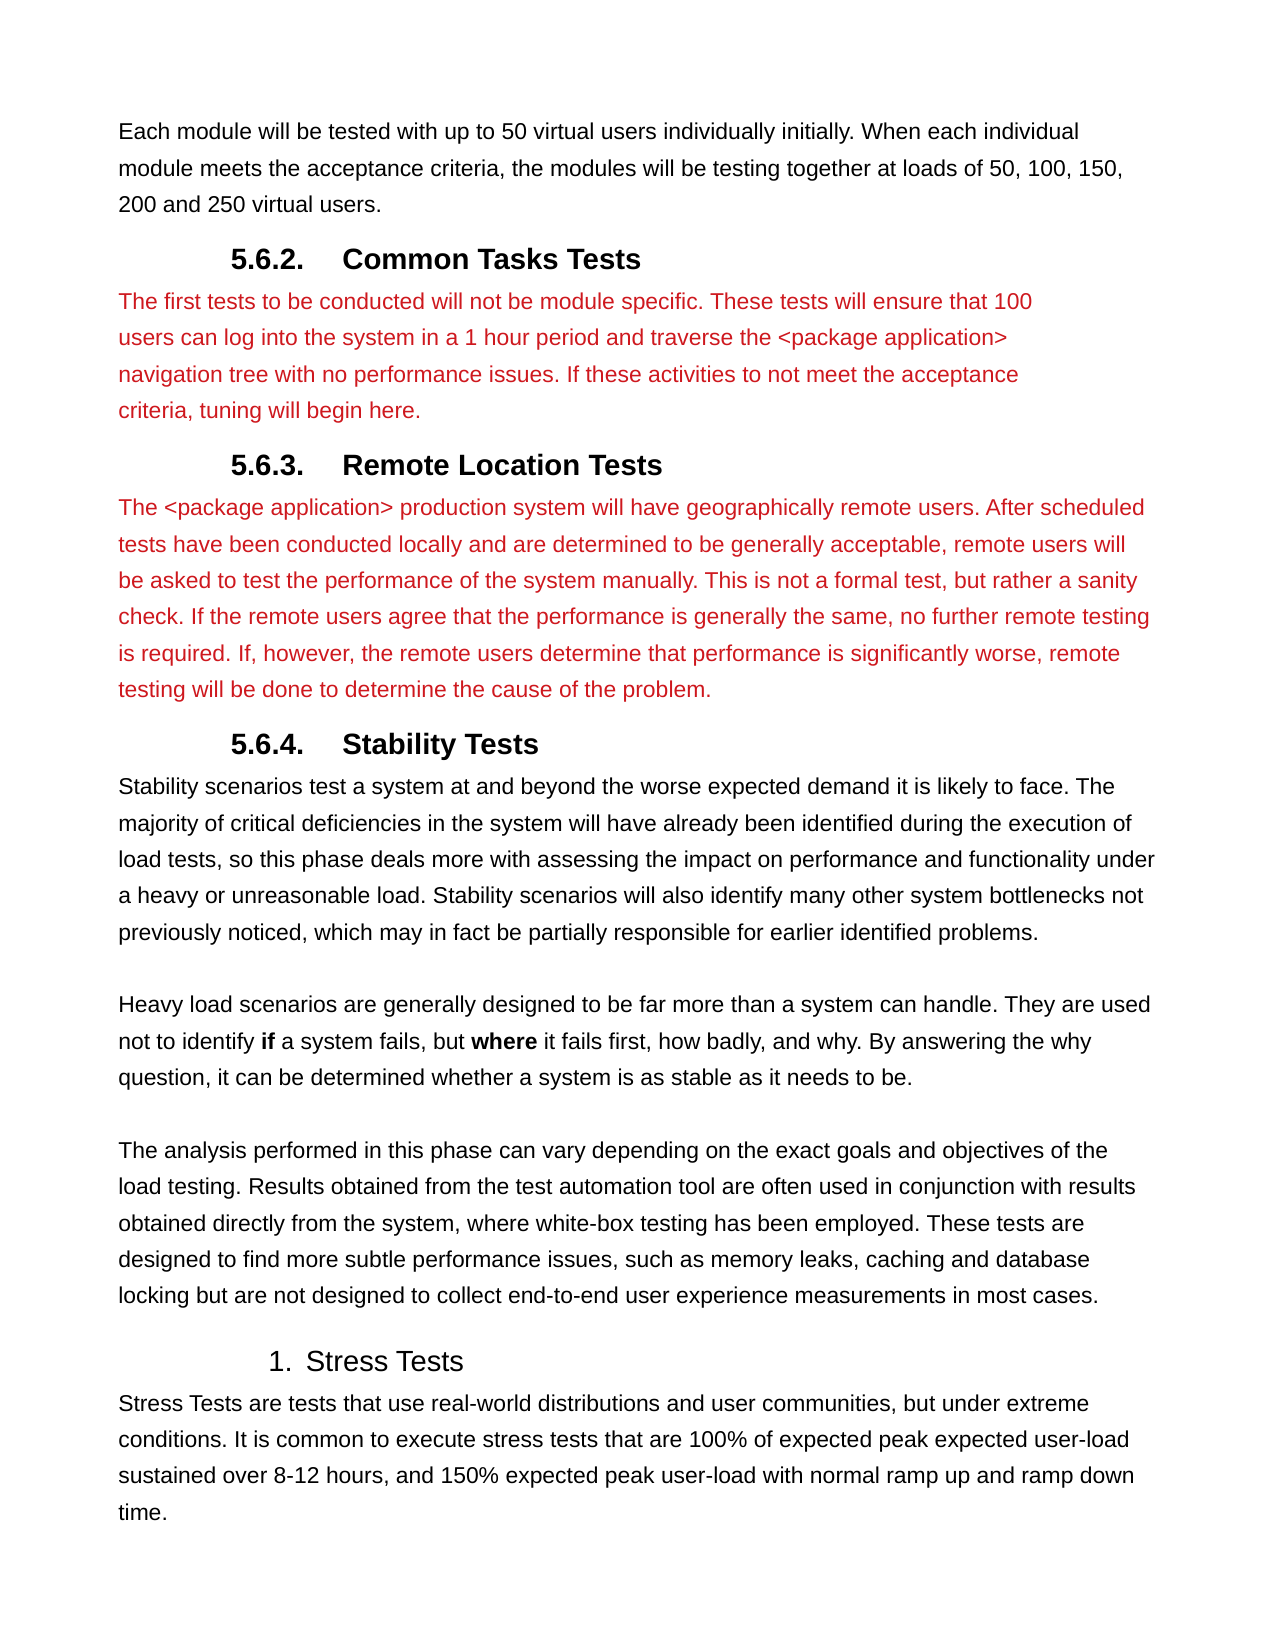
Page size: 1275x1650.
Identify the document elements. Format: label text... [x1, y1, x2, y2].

text Heavy load scenarios are generally designed to be far more than a system can handle. They are used not to identify if a system fails, but where it fails first, how badly, and why. By answering the why question, it can be determined whether a system is as stable as it needs to be. [118, 991, 1157, 1090]
text Stability scenarios test a system at and beyond the worse expected demand it is likely to face. The majority of critical deficiencies in the system will have already been identified during the execution of load tests, so this phase deals more with assessing the impact on performance and functionality under a heavy or unreasonable load. Stability scenarios will also identify many other system bottlenecks not previously noticed, which may in fact be partially responsible for earlier identified problems. [118, 773, 1157, 945]
text The first tests to be conducted will not be module specific. These tests will ensure that 100 [118, 288, 1157, 314]
text The analysis performed in this phase can vary depending on the exact goals and objectives of the load testing. Results obtained from the test automation tool are often used in conjunction with results obtained directly from the system, where white-box testing has been employed. These tests are designed to find more subtle performance issues, such as memory leaks, caching and database locking but are not designed to collect end-to-end user experience measurements in most cases. [118, 1137, 1157, 1308]
text navigation tree with no performance issues. If these activities to not meet the acceptance [118, 361, 1157, 387]
subtitle Remote Location Tests [231, 448, 1157, 482]
subtitle Stress Tests [268, 1343, 1157, 1377]
text users can log into the system in a 1 hour period and traverse the <package application> [118, 324, 1157, 351]
text The <package application> production system will have geographically remote users. After scheduled tests have been conducted locally and are determined to be generally acceptable, remote users will be asked to test the performance of the system manually. This is not a formal test, but rather a sanity check. If the remote users agree that the performance is generally the same, no further remote testing is required. If, however, the remote users determine that performance is significantly worse, remote testing will be done to determine the cause of the problem. [118, 494, 1157, 702]
subtitle Common Tasks Tests [231, 242, 1157, 276]
text criteria, tuning will begin here. [118, 397, 1157, 423]
text Each module will be tested with up to 50 virtual users individually initially. When each individual module meets the acceptance criteria, the modules will be testing together at loads of 50, 100, 150, 200 and 250 virtual users. [118, 118, 1157, 217]
subtitle Stability Tests [231, 727, 1157, 761]
text Stress Tests are tests that use real-world distributions and user communities, but under extreme conditions. It is common to execute stress tests that are 100% of expected peak expected user-load sustained over 8-12 hours, and 150% expected peak user-load with normal ramp up and ramp down time. [118, 1389, 1157, 1525]
